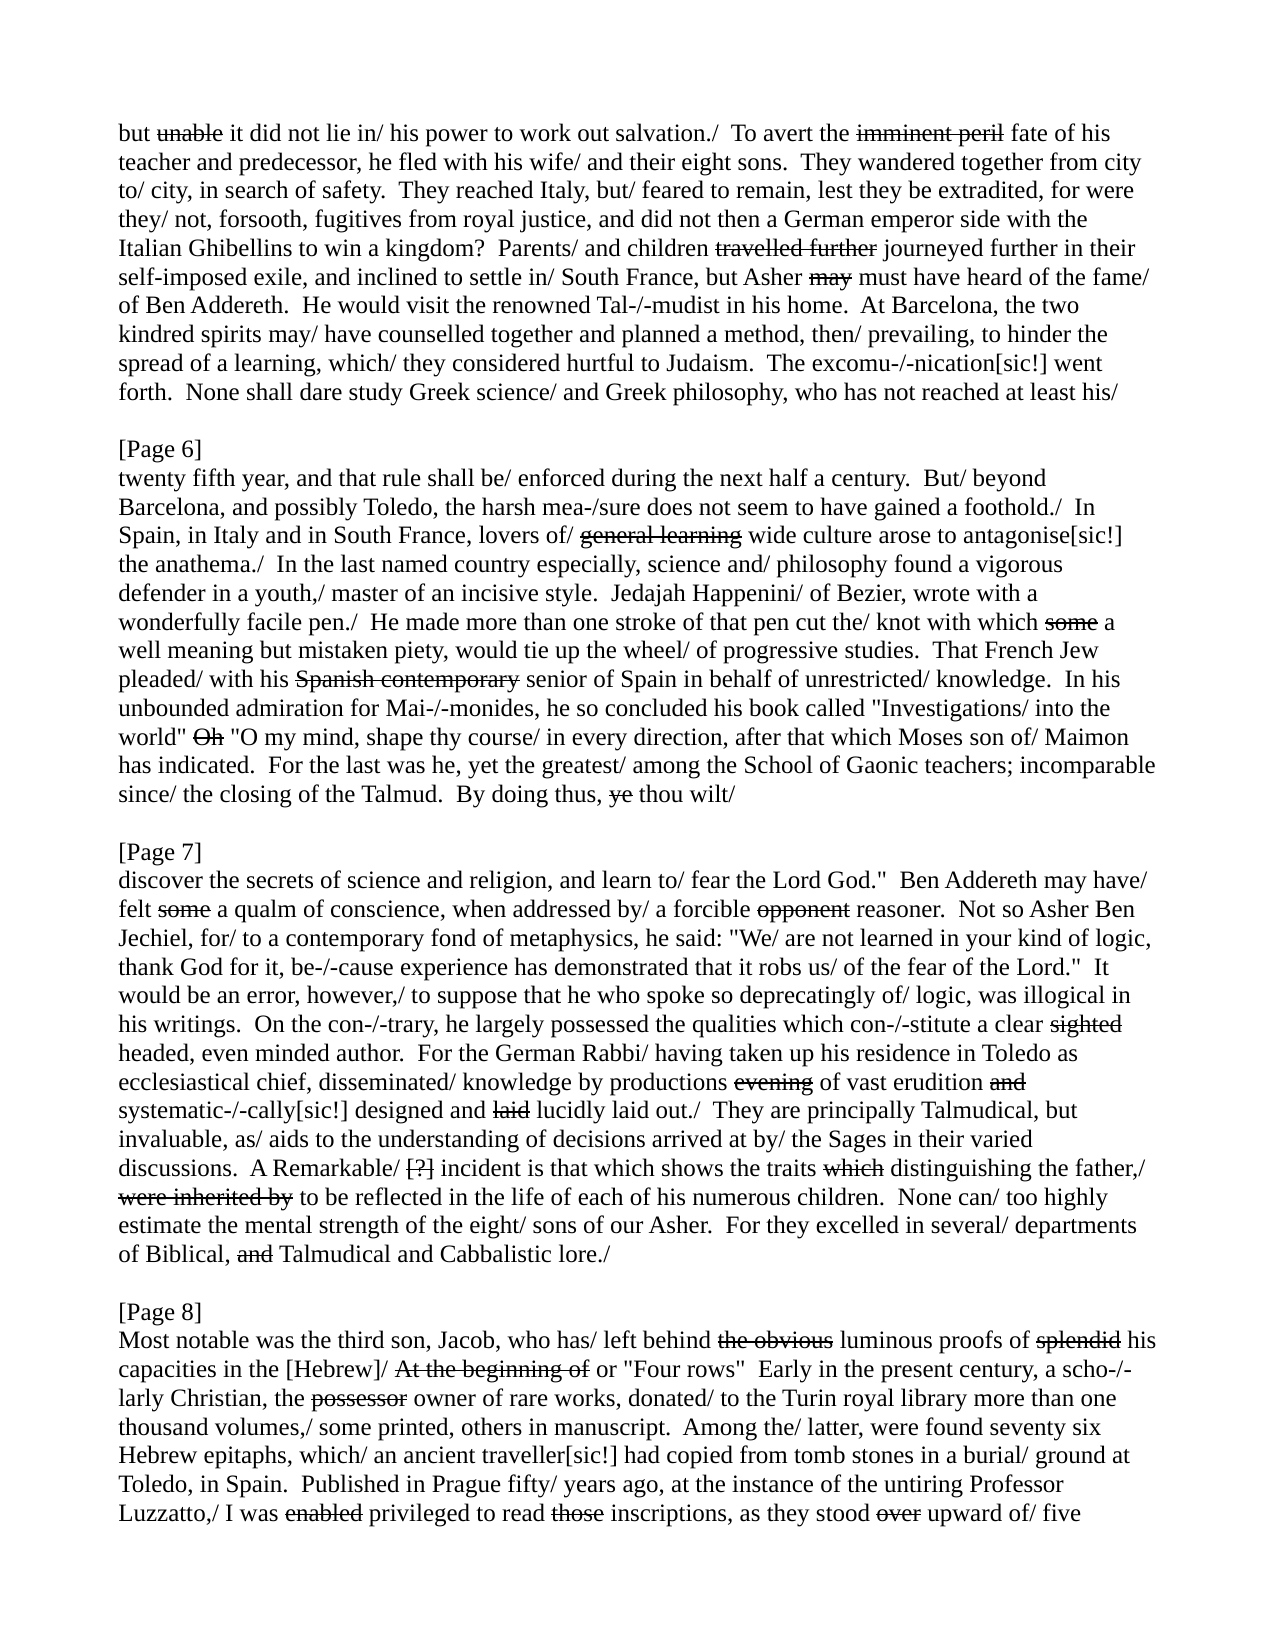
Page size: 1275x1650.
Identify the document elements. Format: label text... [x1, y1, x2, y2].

text but unable it did not lie in/ his power to work out salvation./ To avert the imminent peril fate of his teacher and predecessor, he fled with his wife/ and their eight sons. They wandered together from city to/ city, in search of safety. They reached Italy, but/ feared to remain, lest they be extradited, for were they/ not, forsooth, fugitives from royal justice, and did not then a German emperor side with the Italian Ghibellins to win a kingdom? Parents/ and children travelled further journeyed further in their self-imposed exile, and inclined to settle in/ South France, but Asher may must have heard of the fame/ of Ben Addereth. He would visit the renowned Tal-/-mudist in his home. At Barcelona, the two kindred spirits may/ have counselled together and planned a method, then/ prevailing, to hinder the spread of a learning, which/ they considered hurtful to Judaism. The excomu-/-nication[sic!] went forth. None shall dare study Greek science/ and Greek philosophy, who has not reached at least his/ [118, 118, 1157, 406]
text [Page 6] [118, 434, 1157, 463]
text discover the secrets of science and religion, and learn to/ fear the Lord God." Ben Addereth may have/ felt some a qualm of conscience, when addressed by/ a forcible opponent reasoner. Not so Asher Ben Jechiel, for/ to a contemporary fond of metaphysics, he said: "We/ are not learned in your kind of logic, thank God for it, be-/-cause experience has demonstrated that it robs us/ of the fear of the Lord." It would be an error, however,/ to suppose that he who spoke so deprecatingly of/ logic, was illogical in his writings. On the con-/-trary, he largely possessed the qualities which con-/-stitute a clear sighted headed, even minded author. For the German Rabbi/ having taken up his residence in Toledo as ecclesiastical chief, disseminated/ knowledge by productions evening of vast erudition and systematic-/-cally[sic!] designed and laid lucidly laid out./ They are principally Talmudical, but invaluable, as/ aids to the understanding of decisions arrived at by/ the Sages in their varied discussions. A Remarkable/ [?] incident is that which shows the traits which distinguishing the father,/ were inherited by to be reflected in the life of each of his numerous children. None can/ too highly estimate the mental strength of the eight/ sons of our Asher. For they excelled in several/ departments of Biblical, and Talmudical and Cabbalistic lore./ [118, 866, 1157, 1268]
text twenty fifth year, and that rule shall be/ enforced during the next half a century. But/ beyond Barcelona, and possibly Toledo, the harsh mea-/sure does not seem to have gained a foothold./ In Spain, in Italy and in South France, lovers of/ general learning wide culture arose to antagonise[sic!] the anathema./ In the last named country especially, science and/ philosophy found a vigorous defender in a youth,/ master of an incisive style. Jedajah Happenini/ of Bezier, wrote with a wonderfully facile pen./ He made more than one stroke of that pen cut the/ knot with which some a well meaning but mistaken piety, would tie up the wheel/ of progressive studies. That French Jew pleaded/ with his Spanish contemporary senior of Spain in behalf of unrestricted/ knowledge. In his unbounded admiration for Mai-/-monides, he so concluded his book called "Investigations/ into the world" Oh "O my mind, shape thy course/ in every direction, after that which Moses son of/ Maimon has indicated. For the last was he, yet the greatest/ among the School of Gaonic teachers; incomparable since/ the closing of the Talmud. By doing thus, ye thou wilt/ [118, 463, 1157, 808]
text Most notable was the third son, Jacob, who has/ left behind the obvious luminous proofs of splendid his capacities in the [Hebrew]/ At the beginning of or "Four rows" Early in the present century, a scho-/-larly Christian, the possessor owner of rare works, donated/ to the Turin royal library more than one thousand volumes,/ some printed, others in manuscript. Among the/ latter, were found seventy six Hebrew epitaphs, which/ an ancient traveller[sic!] had copied from tomb stones in a burial/ ground at Toledo, in Spain. Published in Prague fifty/ years ago, at the instance of the untiring Professor Luzzatto,/ I was enabled privileged to read those inscriptions, as they stood over upward of/ five [118, 1326, 1157, 1527]
text [Page 8] [118, 1297, 1157, 1326]
text [Page 7] [118, 837, 1157, 866]
